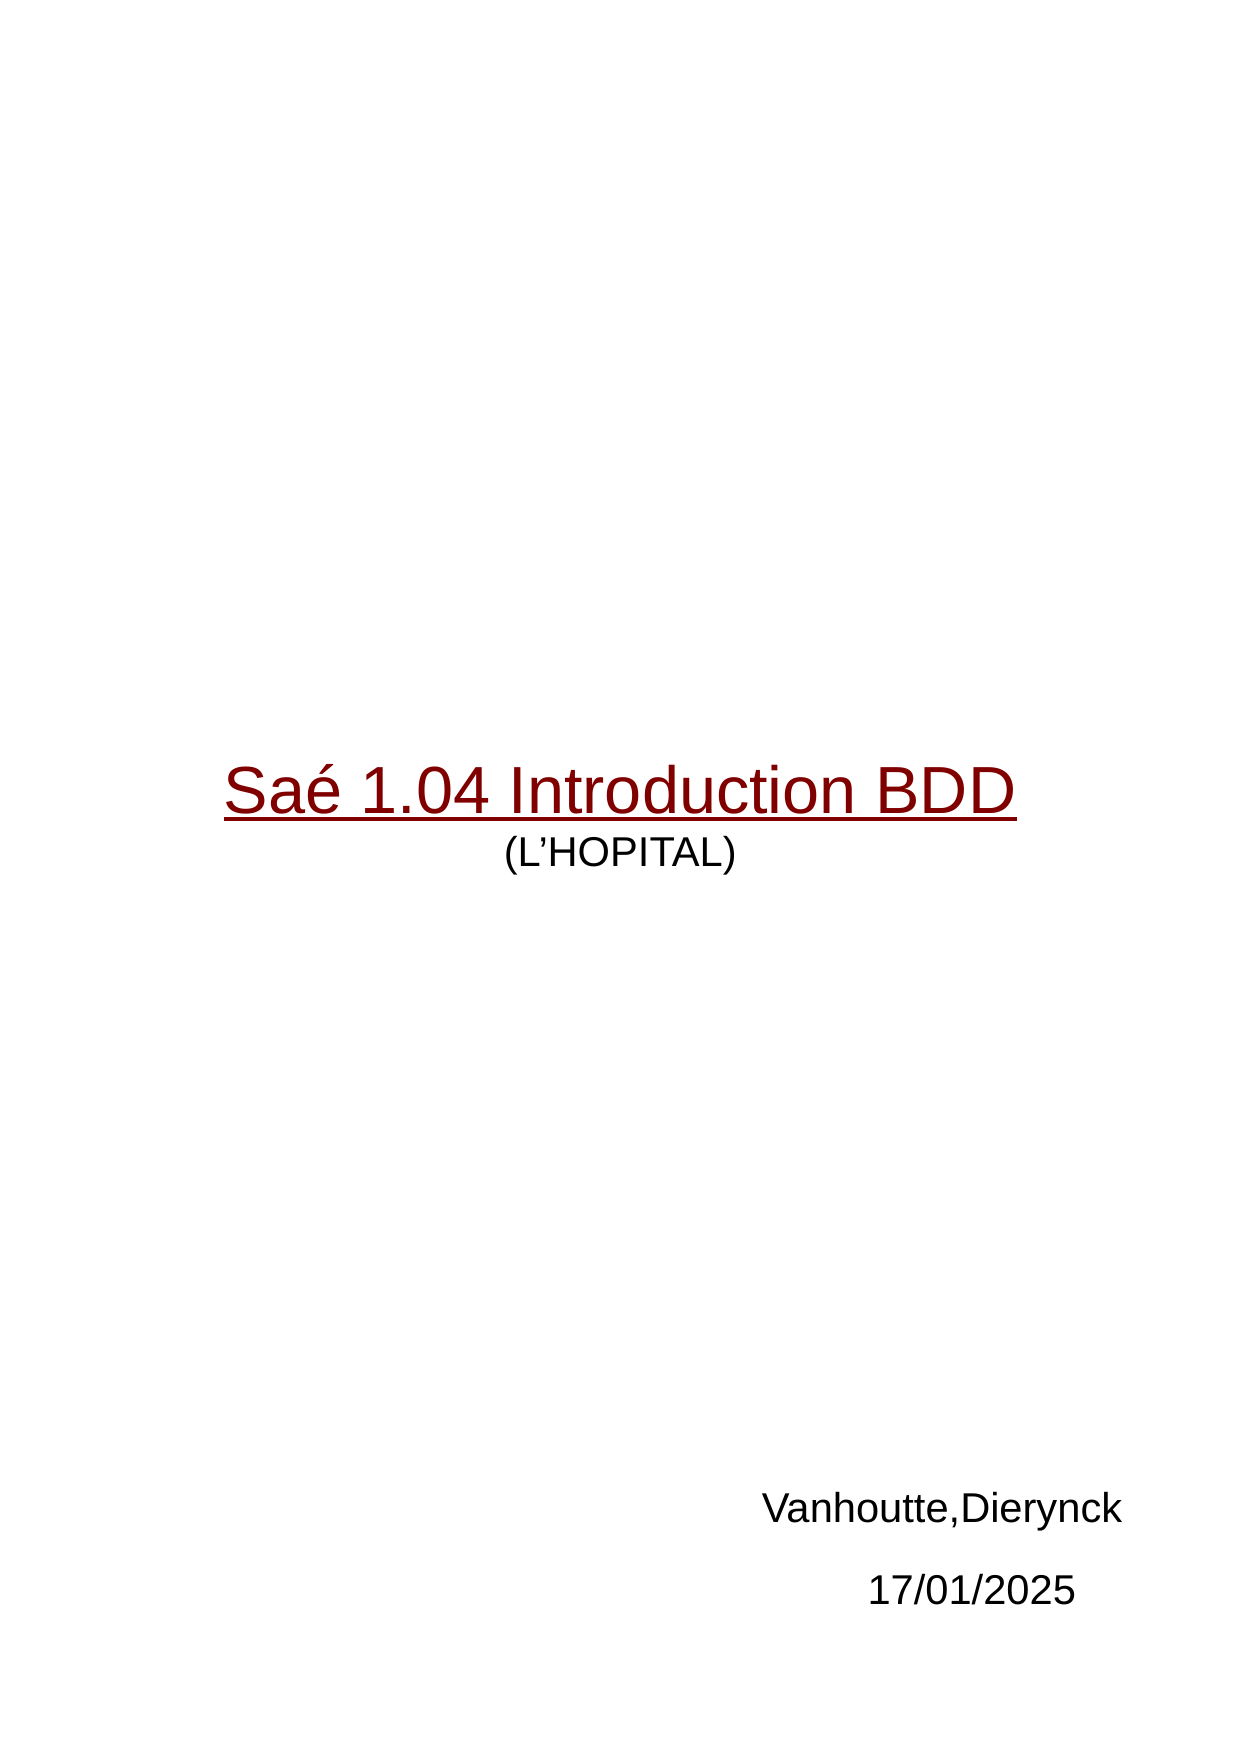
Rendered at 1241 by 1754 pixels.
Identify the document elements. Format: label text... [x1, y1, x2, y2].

text Saé 1.04 Introduction BDD [118, 751, 1122, 827]
text 17/01/2025 [118, 1565, 1122, 1613]
text (L’HOPITAL) [118, 827, 1122, 875]
text Vanhoutte,Dierynck [118, 1484, 1122, 1532]
